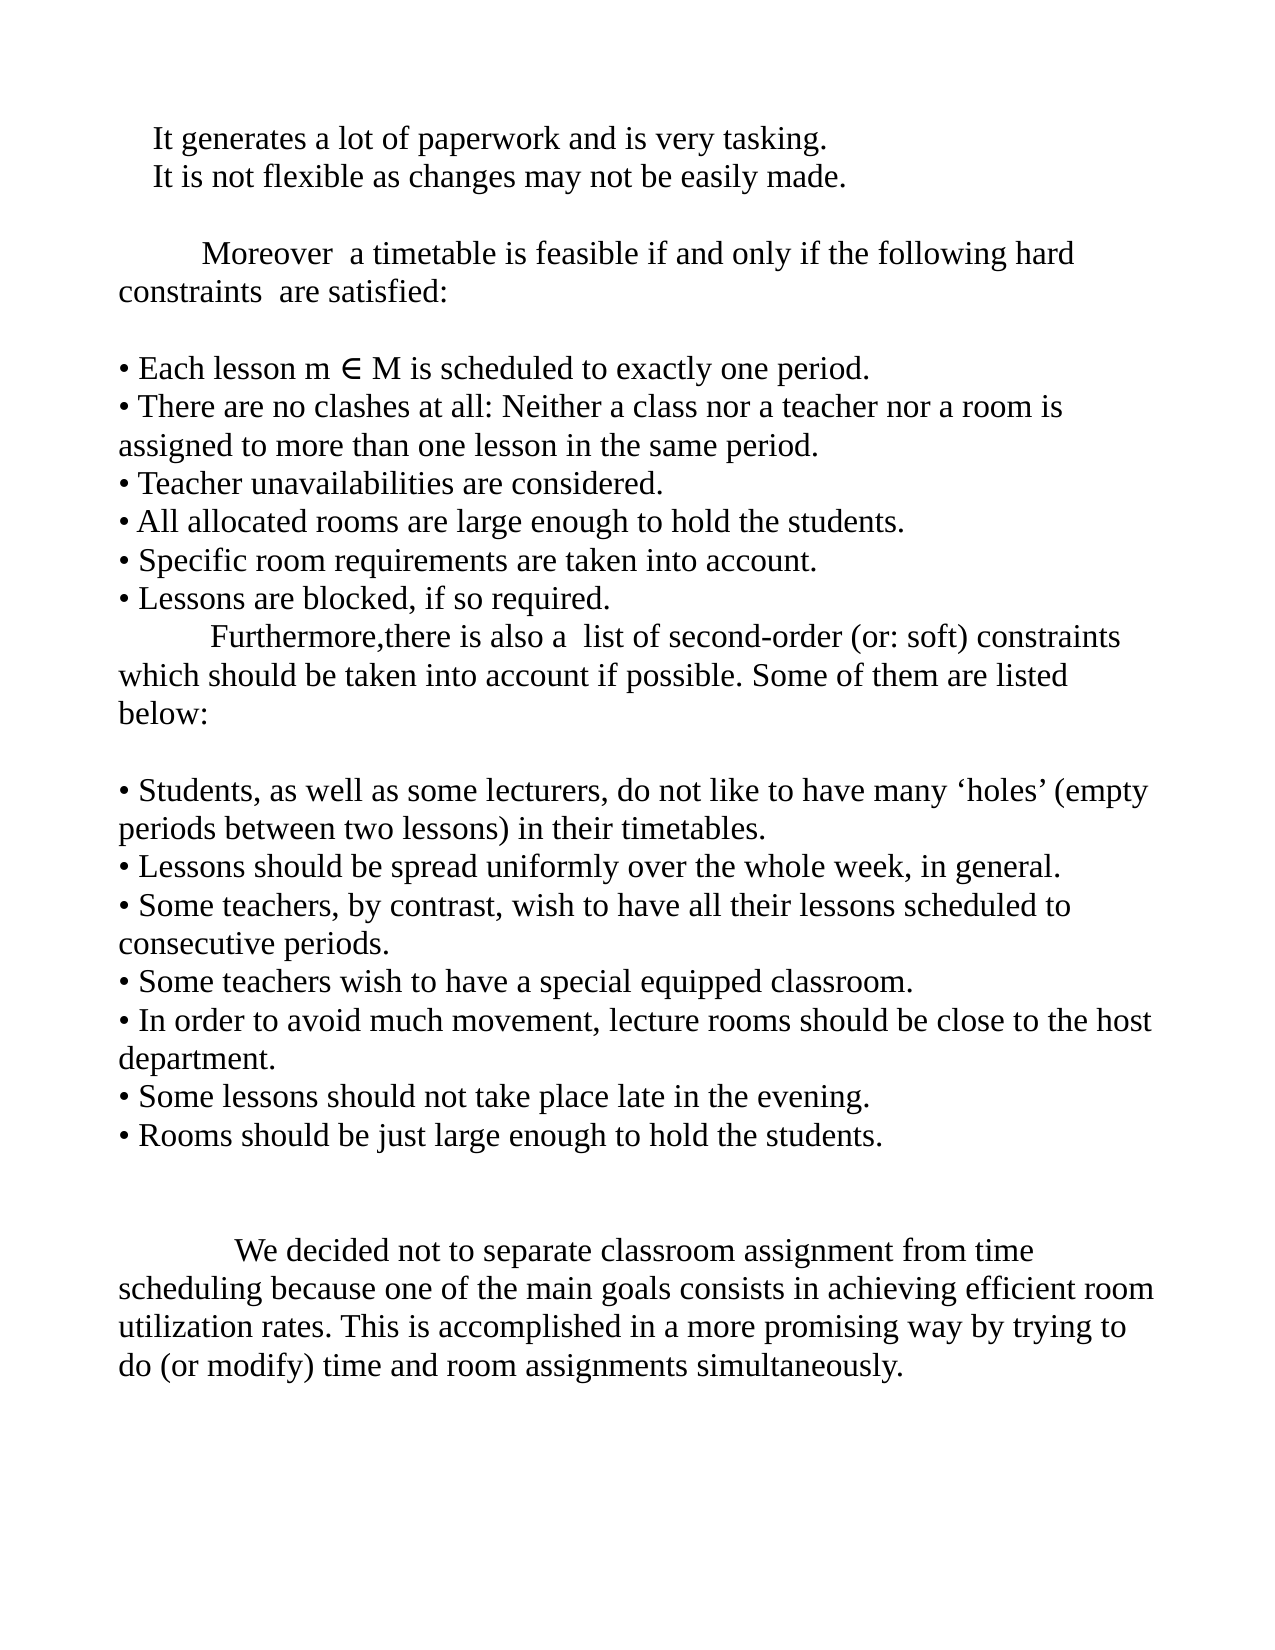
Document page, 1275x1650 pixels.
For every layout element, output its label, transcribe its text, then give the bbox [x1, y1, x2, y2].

text • Students, as well as some lecturers, do not like to have many ‘holes’ (empty periods between two lessons) in their timetables. [118, 770, 1157, 846]
text • Lessons should be spread uniformly over the whole week, in general. [118, 846, 1157, 885]
text • In order to avoid much movement, lecture rooms should be close to the host department. [118, 1000, 1157, 1076]
text Moreover a timetable is feasible if and only if the following hard constraints are satisfied: [118, 233, 1157, 310]
text • All allocated rooms are large enough to hold the students. [118, 501, 1157, 540]
text • Specific room requirements are taken into account. [118, 540, 1157, 578]
text • Lessons are blocked, if so required. [118, 578, 1157, 616]
text  It generates a lot of paperwork and is very tasking. [118, 118, 1157, 156]
text • Some teachers, by contrast, wish to have all their lessons scheduled to consecutive periods. [118, 885, 1157, 961]
text • Rooms should be just large enough to hold the students. [118, 1115, 1157, 1153]
text Furthermore,there is also a list of second-order (or: soft) constraints which should be taken into account if possible. Some of them are listed below: [118, 616, 1157, 731]
text • There are no clashes at all: Neither a class nor a teacher nor a room is assigned to more than one lesson in the same period. [118, 386, 1157, 463]
text • Each lesson m ∈ M is scheduled to exactly one period. [118, 348, 1157, 386]
text • Teacher unavailabilities are considered. [118, 463, 1157, 501]
text • Some lessons should not take place late in the evening. [118, 1076, 1157, 1115]
text We decided not to separate classroom assignment from time scheduling because one of the main goals consists in achieving efficient room utilization rates. This is accomplished in a more promising way by trying to do (or modify) time and room assignments simultaneously. [118, 1230, 1157, 1383]
text • Some teachers wish to have a special equipped classroom. [118, 961, 1157, 1000]
text  It is not flexible as changes may not be easily made. [118, 156, 1157, 195]
